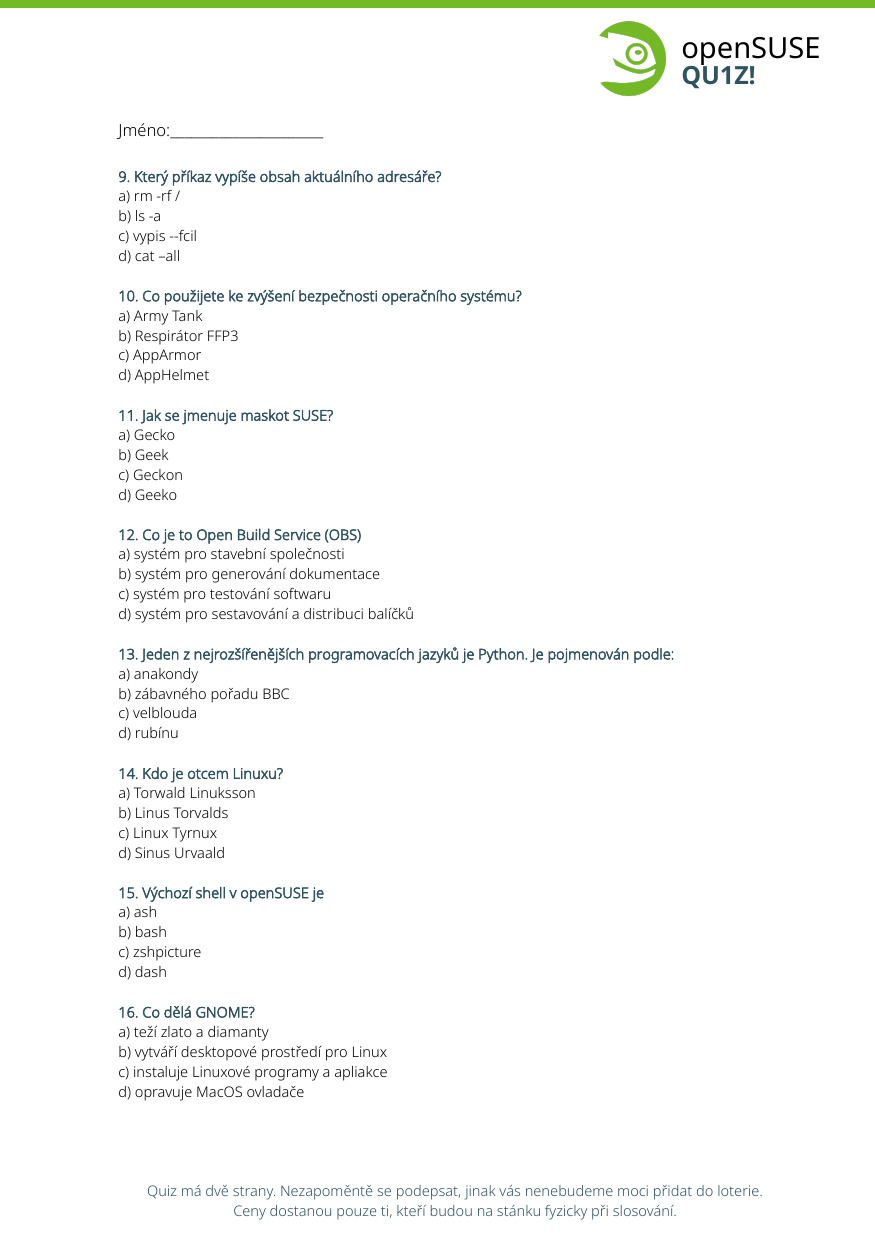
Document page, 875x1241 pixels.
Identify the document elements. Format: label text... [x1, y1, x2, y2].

text b) zábavného pořadu BBC [118, 683, 756, 703]
text d) systém pro sestavování a distribuci balíčků [118, 604, 756, 624]
text c) Linux Tyrnux [118, 823, 756, 843]
text c) vypis --fcil [118, 226, 756, 246]
text b) systém pro generování dokumentace [118, 564, 756, 584]
text 13. Jeden z nejrozšířenějších programovacích jazyků je Python. Je pojmenován podle: [118, 644, 756, 663]
text d) rubínu [118, 723, 756, 743]
text b) ls -a [118, 206, 756, 226]
text b) Linus Torvalds [118, 803, 756, 823]
text 11. Jak se jmenuje maskot SUSE? [118, 405, 756, 425]
text d) Sinus Urvaald [118, 843, 756, 862]
text a) ash [118, 902, 756, 922]
text d) opravuje MacOS ovladače [118, 1081, 756, 1101]
text a) Gecko [118, 425, 756, 445]
text b) bash [118, 922, 756, 942]
text a) teží zlato a diamanty [118, 1022, 756, 1042]
text 10. Co použijete ke zvýšení bezpečnosti operačního systému? [118, 286, 756, 305]
text d) AppHelmet [118, 365, 756, 385]
text 9. Který příkaz vypíše obsah aktuálního adresáře? [118, 166, 756, 186]
text a) rm -rf / [118, 186, 756, 206]
text a) systém pro stavební společnosti [118, 544, 756, 564]
text c) zshpicture [118, 942, 756, 962]
text 15. Výchozí shell v openSUSE je [118, 882, 756, 902]
text d) Geeko [118, 484, 756, 504]
text a) Torwald Linuksson [118, 783, 756, 803]
text 14. Kdo je otcem Linuxu? [118, 763, 756, 783]
text b) vytváří desktopové prostředí pro Linux [118, 1042, 756, 1061]
text c) velblouda [118, 703, 756, 723]
text c) Geckon [118, 464, 756, 484]
text c) systém pro testování softwaru [118, 584, 756, 604]
text 16. Co dělá GNOME? [118, 1002, 756, 1022]
picture [586, 17, 671, 101]
text a) Army Tank [118, 305, 756, 325]
text d) dash [118, 962, 756, 982]
text b) Geek [118, 445, 756, 464]
text c) instaluje Linuxové programy a apliakce [118, 1061, 756, 1081]
text c) AppArmor [118, 345, 756, 365]
text 12. Co je to Open Build Service (OBS) [118, 524, 756, 544]
text a) anakondy [118, 663, 756, 683]
text d) cat –all [118, 246, 756, 266]
text b) Respirátor FFP3 [118, 325, 756, 345]
